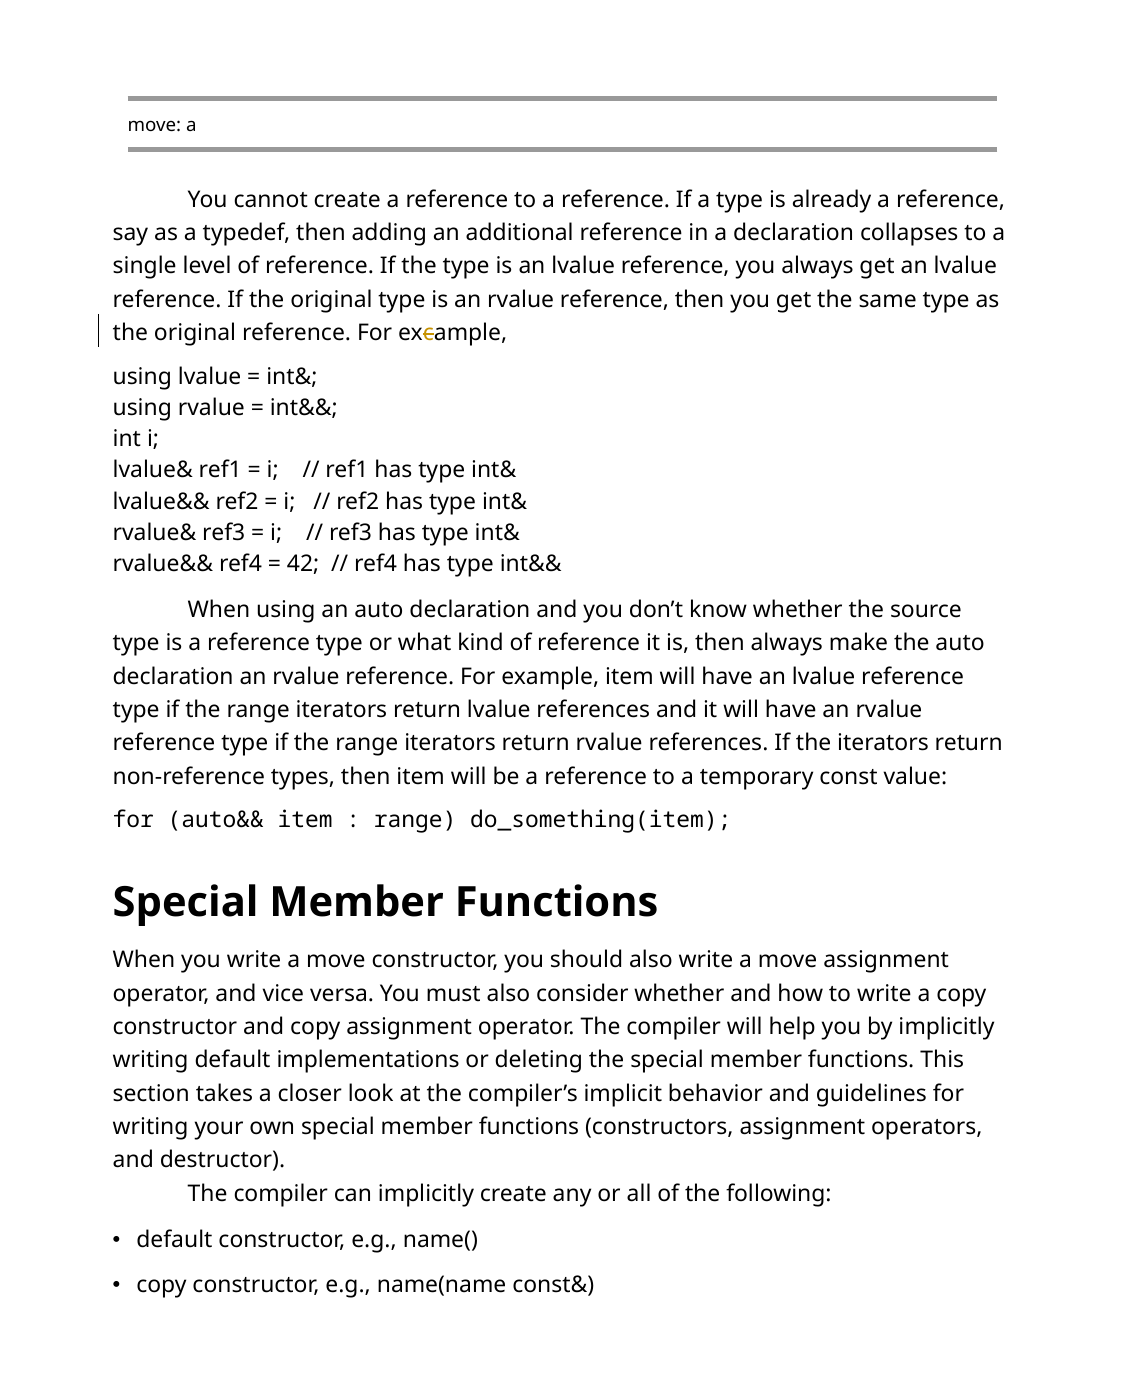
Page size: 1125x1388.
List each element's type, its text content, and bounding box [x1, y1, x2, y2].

text lvalue& ref1 = i; // ref1 has type int& [112, 453, 1012, 484]
list default constructor, e.g., name() [112, 1221, 1012, 1254]
text rvalue&& ref4 = 42; // ref4 has type int&& [112, 547, 1012, 578]
text The compiler can implicitly create any or all of the following: [112, 1175, 1012, 1208]
text move: a [127, 97, 997, 152]
text When using an auto declaration and you don’t know whether the source type is a reference type or what kind of reference it is, then always make the auto declaration an rvalue reference. For example, item will have an lvalue reference type if the range iterators return lvalue references and it will have an rvalue reference type if the range iterators return rvalue references. If the iterators return non-reference types, then item will be a reference to a temporary const value: [112, 591, 1012, 791]
text using lvalue = int&; [112, 359, 1012, 391]
text using rvalue = int&&; [112, 391, 1012, 422]
subtitle Special Member Functions [112, 872, 1012, 929]
text When you write a move constructor, you should also write a move assignment operator, and vice versa. You must also consider whether and how to write a copy constructor and copy assignment operator. The compiler will help you by implicitly writing default implementations or deleting the special member functions. This section takes a closer look at the compiler’s implicit behavior and guidelines for writing your own special member functions (constructors, assignment operators, and destructor). [112, 941, 1012, 1175]
text lvalue&& ref2 = i; // ref2 has type int& [112, 484, 1012, 516]
list copy constructor, e.g., name(name const&) [112, 1266, 1012, 1300]
text for (auto&& item : range) do_something(item); [112, 803, 1012, 834]
text You cannot create a reference to a reference. If a type is already a reference, say as a typedef, then adding an additional reference in a declaration collapses to a single level of reference. If the type is an lvalue reference, you always get an lvalue reference. If the original type is an rvalue reference, then you get the same type as the original reference. For example, [112, 180, 1012, 347]
text int i; [112, 422, 1012, 453]
text rvalue& ref3 = i; // ref3 has type int& [112, 516, 1012, 547]
